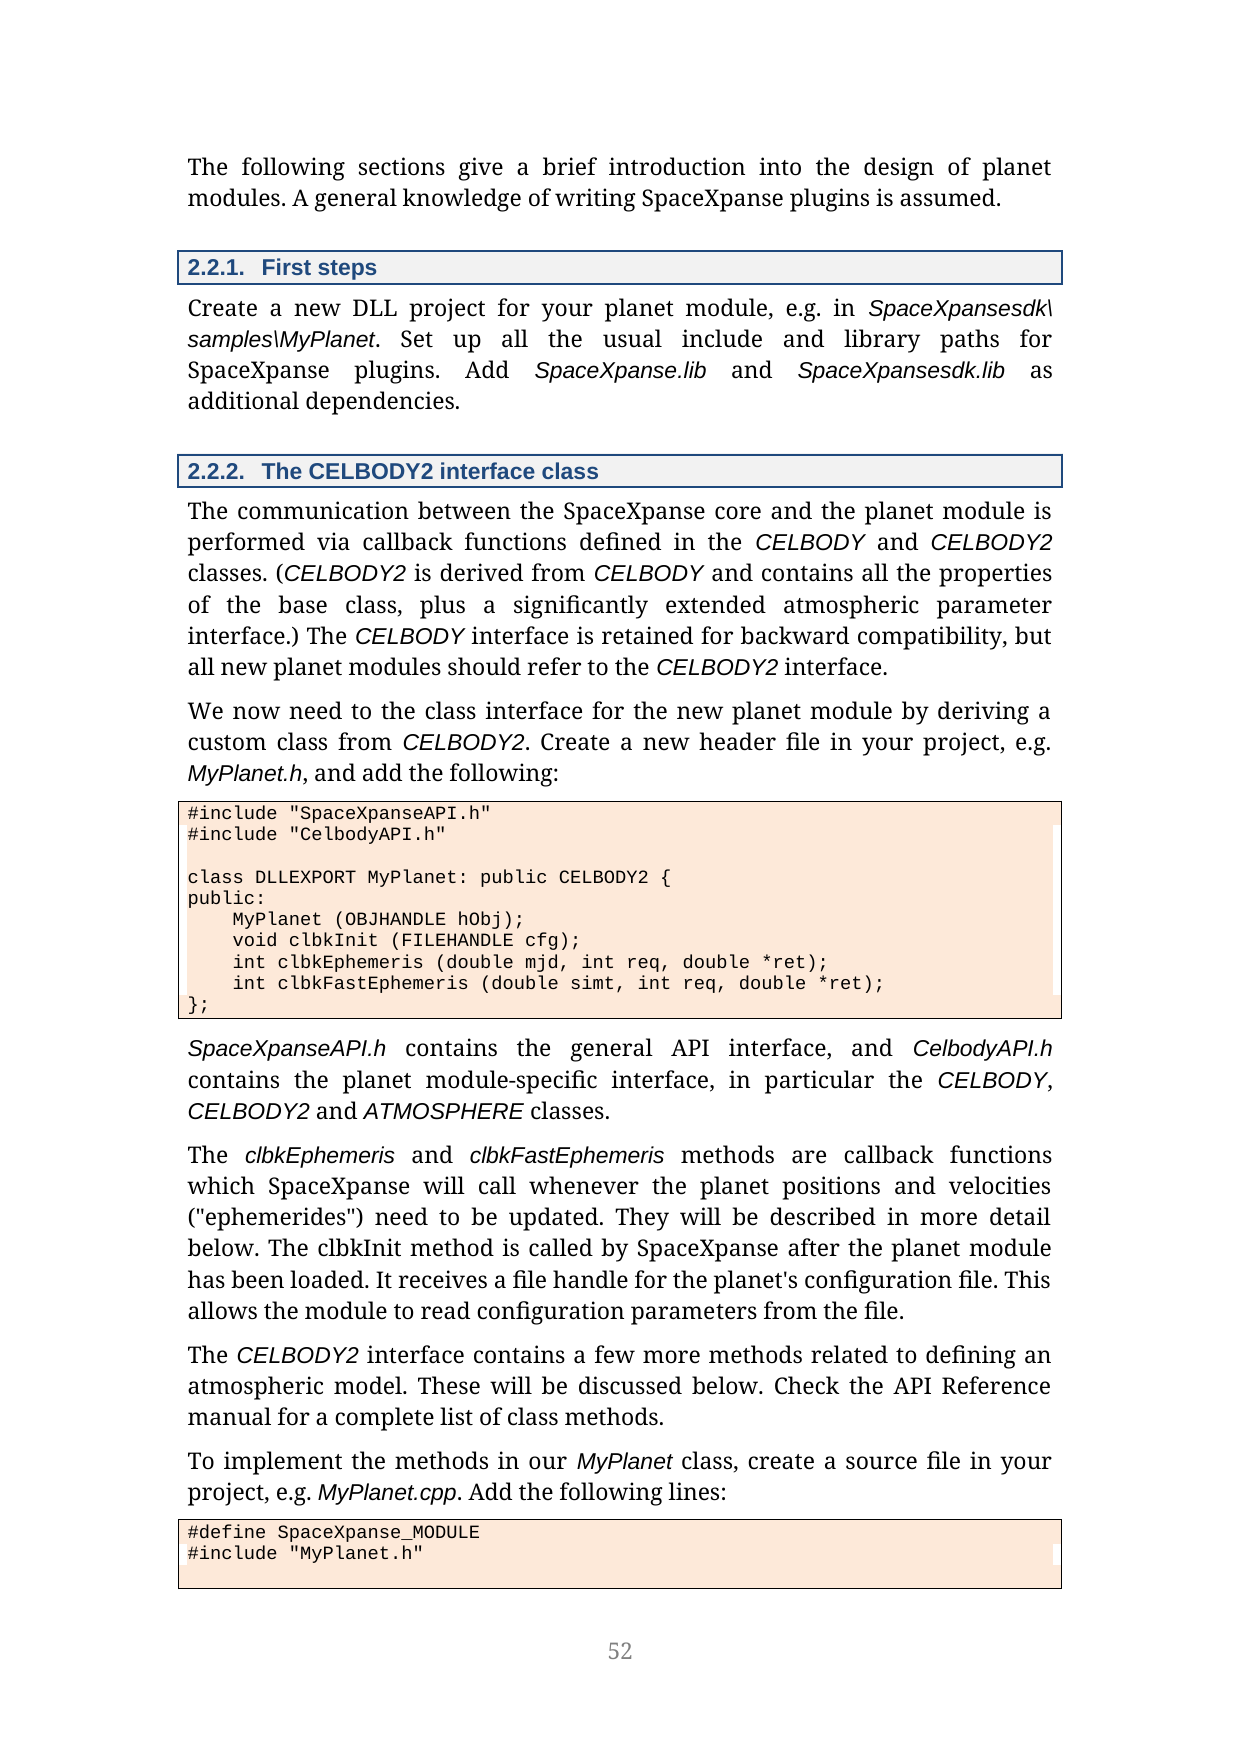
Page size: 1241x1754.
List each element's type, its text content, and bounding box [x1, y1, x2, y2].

text int clbkEphemeris (double mjd, int req, double *ret); [187, 952, 1053, 974]
text int clbkFastEphemeris (double simt, int req, double *ret); [187, 974, 1053, 992]
text The clbkEphemeris and clbkFastEphemeris methods are callback functions which SpaceXpanse will call whenever the planet positions and velocities ("ephemerides") need to be updated. They will be described in more detail below. The clbkInit method is called by SpaceXpanse after the planet module has been loaded. It receives a file handle for the planet's configuration file. This allows the module to read configuration parame­ters from the file. [187, 1138, 1053, 1326]
text #include "SpaceXpanseAPI.h" [179, 802, 1061, 825]
text MyPlanet (OBJHANDLE hObj); [187, 910, 1053, 931]
text #define SpaceXpanse_MODULE [179, 1520, 1061, 1544]
text #include "MyPlanet.h" [187, 1544, 1053, 1562]
text class DLLEXPORT MyPlanet: public CELBODY2 { [187, 867, 1053, 889]
text #include "CelbodyAPI.h" [187, 825, 1053, 846]
text void clbkInit (FILEHANDLE cfg); [187, 931, 1053, 952]
text }; [179, 992, 1061, 1018]
text The CELBODY2 interface contains a few more methods related to defining an atmos­pheric model. These will be discussed below. Check the API Reference manual for a complete list of class methods. [187, 1338, 1053, 1432]
text SpaceXpanseAPI.h contains the general API interface, and CelbodyAPI.h contains the planet mod­ule-specific interface, in particular the CELBODY, CELBODY2 and AT­MOSPHERE classes. [187, 1032, 1053, 1126]
text The communication between the SpaceXpanse core and the planet module is performed via callback functions defined in the CELBODY and CELBODY2 classes. (CELBODY2 is derived from CELBODY and contains all the properties of the base class, plus a sig­nificantly extended atmospheric parameter interface.) The CELBODY interface is retained for backward compatibility, but all new planet modules should refer to the CELBODY2 interface. [187, 494, 1053, 682]
text We now need to the class interface for the new planet module by deriving a custom class from CELBODY2. Create a new header file in your project, e.g. MyPlanet.h, and add the following: [187, 694, 1053, 788]
subtitle The CELBODY2 interface class [179, 456, 1061, 486]
text public: [187, 889, 1053, 910]
subtitle First steps [179, 252, 1061, 283]
text Create a new DLL project for your planet module, e.g. in SpaceXpansesdk\samples\MyPlanet. Set up all the usual include and library paths for SpaceXpanse plugins. Add SpaceXpanse.lib and SpaceXpansesdk.lib as additional dependencies. [187, 291, 1053, 416]
text The following sections give a brief introduction into the design of planet modules. A general knowledge of writing SpaceXpanse plugins is assumed. [187, 150, 1053, 212]
text To implement the methods in our MyPlanet class, create a source file in your project, e.g. MyPlanet.cpp. Add the following lines: [187, 1444, 1053, 1507]
